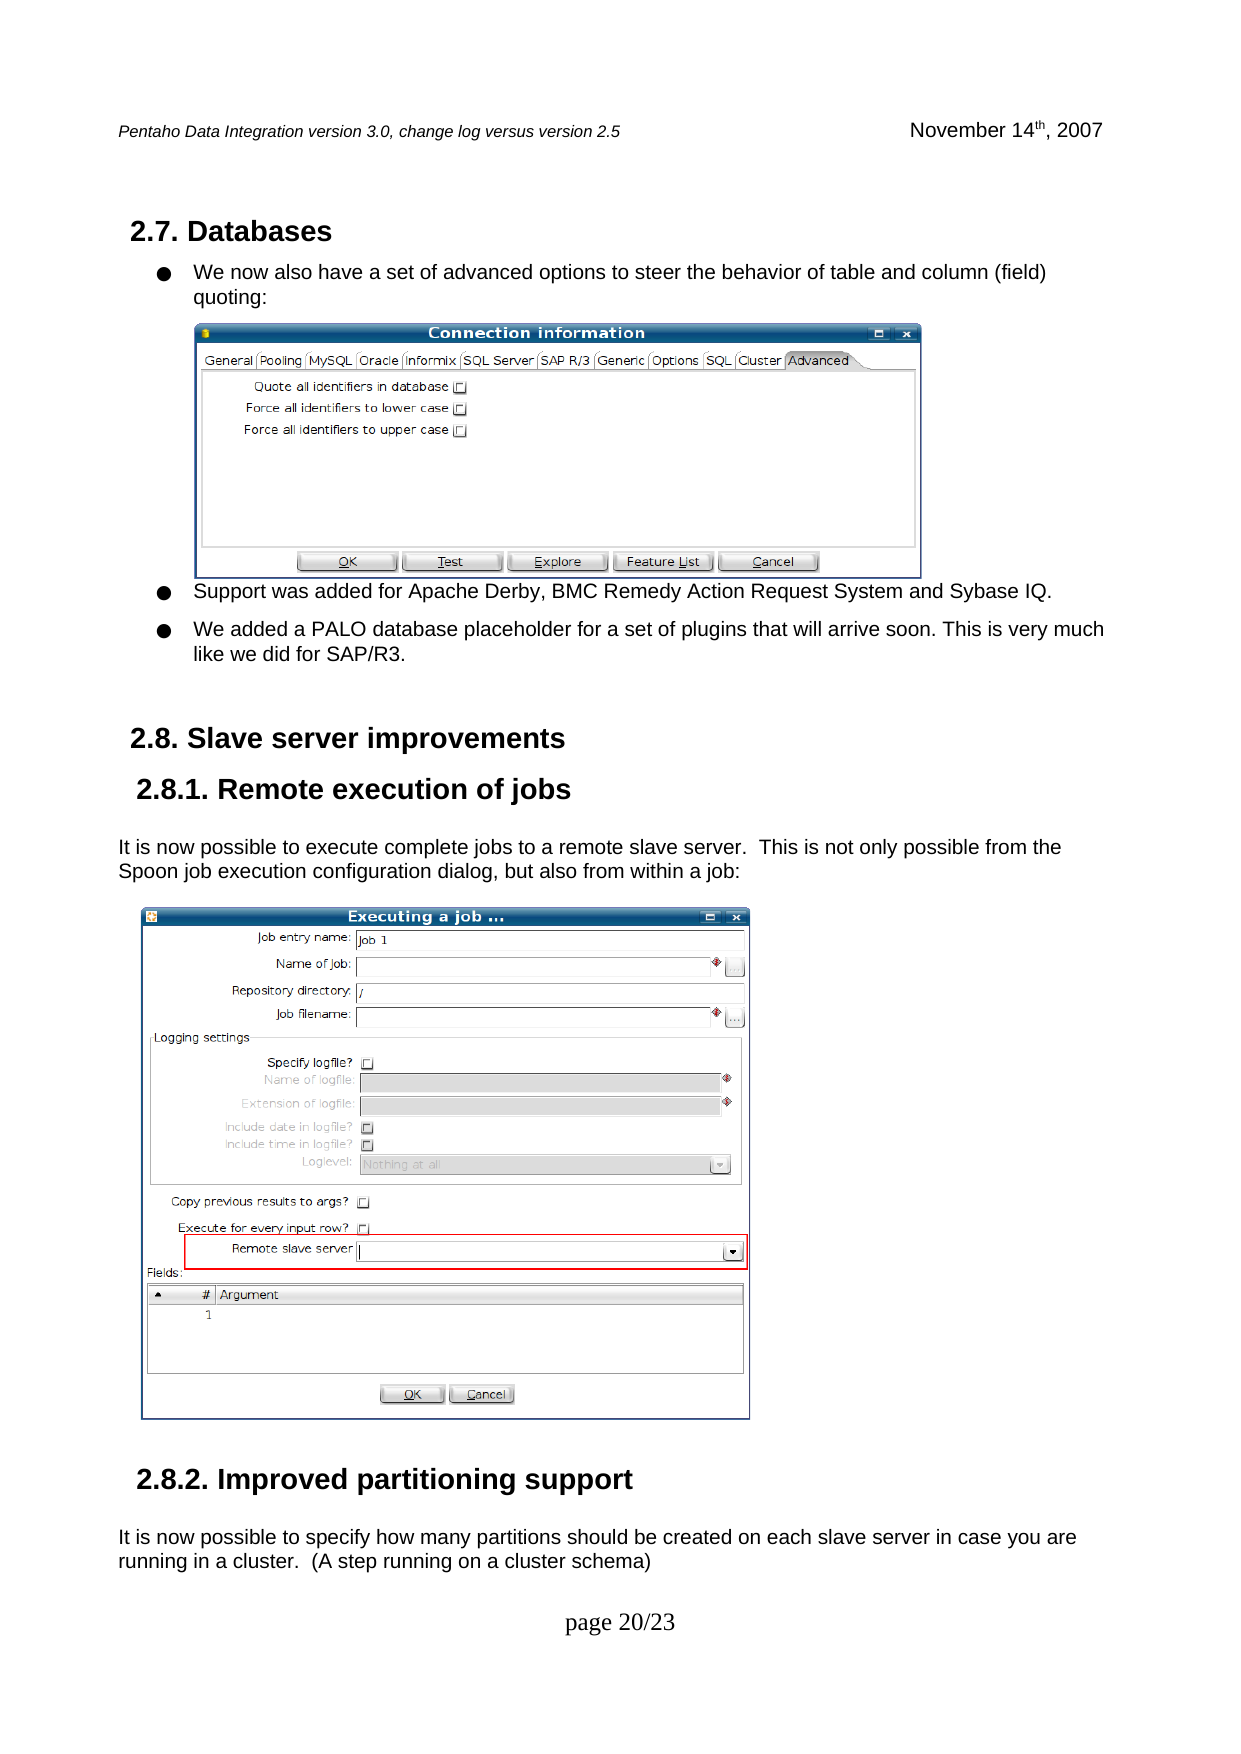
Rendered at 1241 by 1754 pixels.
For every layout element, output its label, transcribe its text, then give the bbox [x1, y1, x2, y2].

list We added a PALO database placeholder for a set of plugins that will arrive soon. This is very much like we did for SAP/R3. [156, 616, 1122, 666]
text It is now possible to execute complete jobs to a remote slave server. This is not only possible from the Spoon job execution configuration dialog, but also from within a job: [118, 835, 1122, 883]
subtitle Databases [130, 214, 1122, 247]
subtitle Improved partitioning support [136, 1462, 1122, 1495]
list Support was added for Apache Derby, BMC Remedy Action Request System and Sybase IQ. [156, 321, 1122, 604]
picture [194, 323, 922, 579]
list We now also have a set of advanced options to steer the behavior of table and column (field) quoting: [156, 259, 1122, 309]
subtitle Slave server improvements [130, 721, 1122, 754]
subtitle Remote execution of jobs [136, 772, 1122, 805]
picture [140, 907, 751, 1420]
text It is now possible to specify how many partitions should be created on each slave server in case you are running in a cluster. (A step running on a cluster schema) [118, 1525, 1122, 1573]
